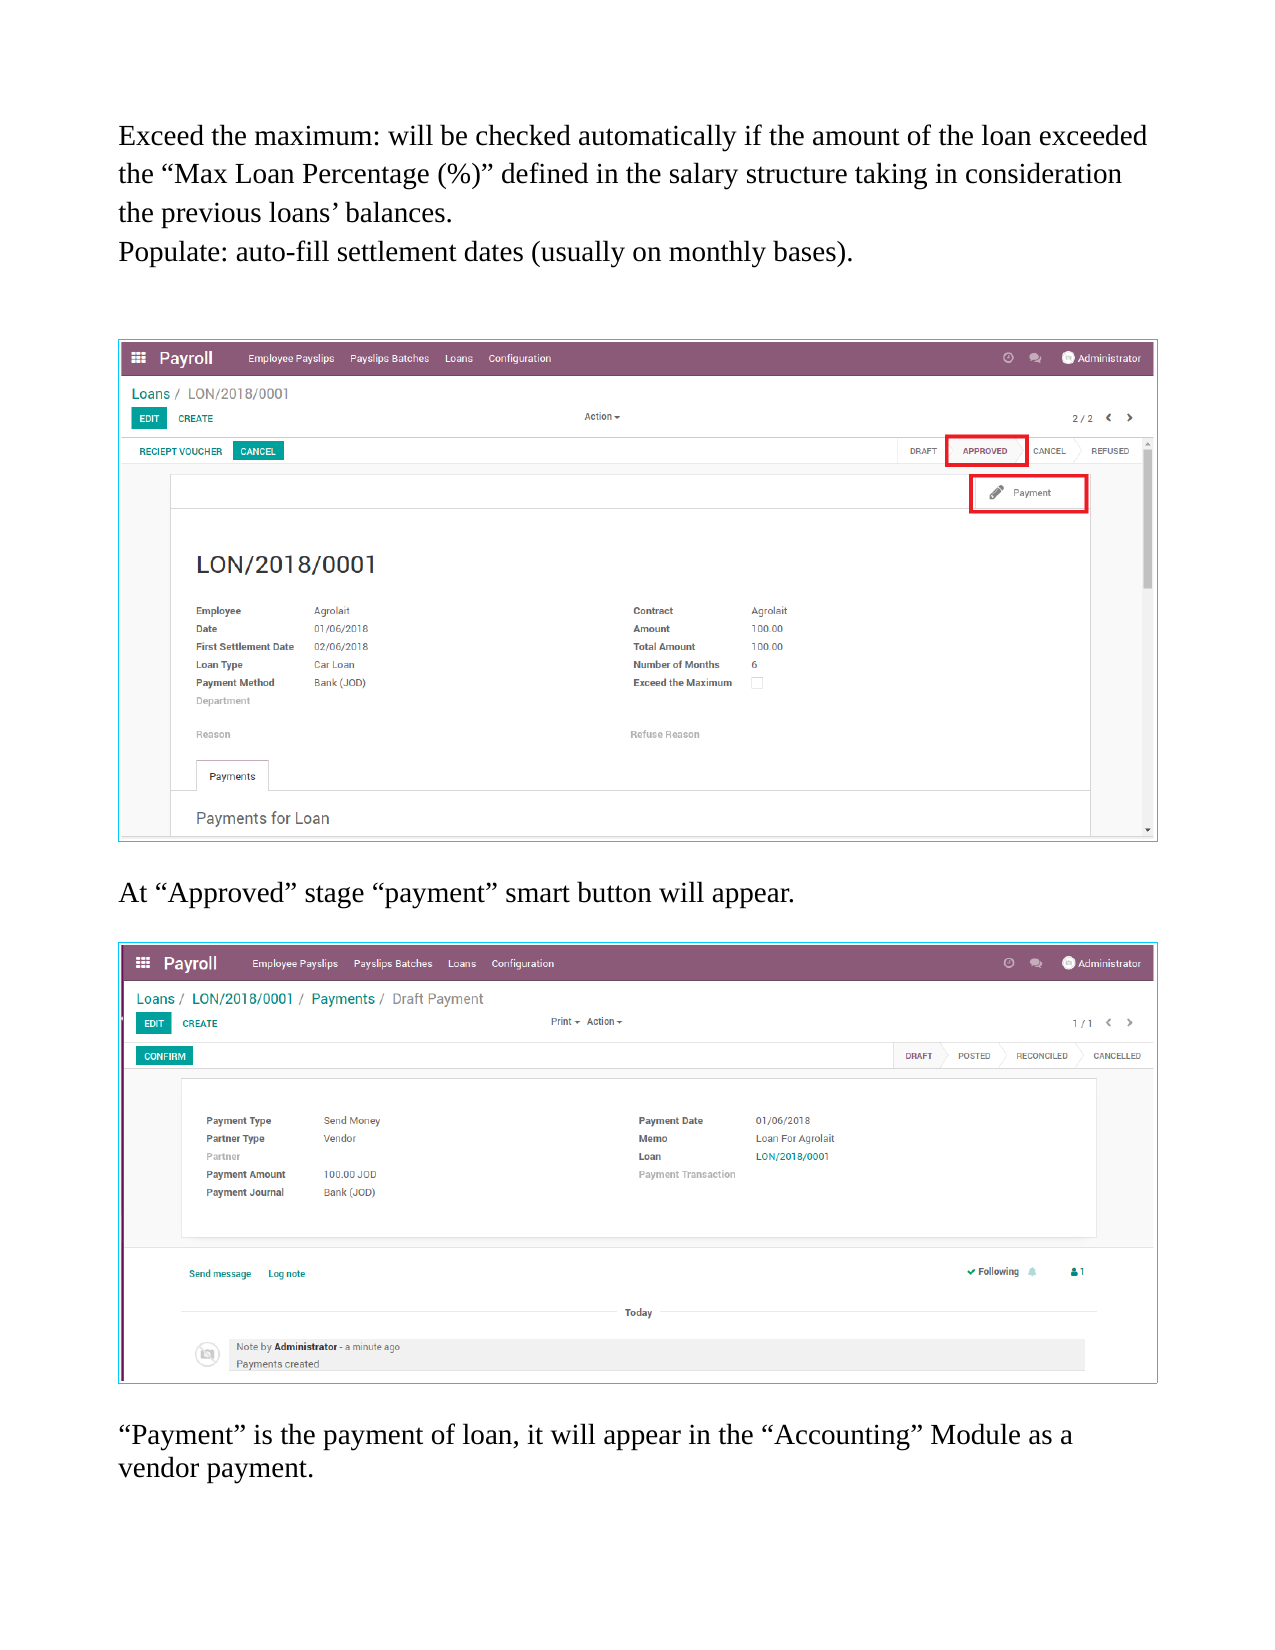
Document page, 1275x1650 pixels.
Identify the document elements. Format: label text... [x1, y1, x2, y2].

picture [121, 945, 1154, 1381]
picture [121, 342, 1154, 839]
text Populate: auto-fill settlement dates (usually on monthly bases). [118, 234, 1157, 267]
text “Payment” is the payment of loan, it will appear in the “Accounting” Module as a vendor payment. [118, 1417, 1157, 1484]
text Exceed the maximum: will be checked automatically if the amount of the loan exceeded the “Max Loan Percentage (%)” defined in the salary structure taking in consideration the previous loans’ balances. [118, 118, 1157, 229]
text At “Approved” stage “payment” smart button will appear. [118, 875, 1157, 909]
